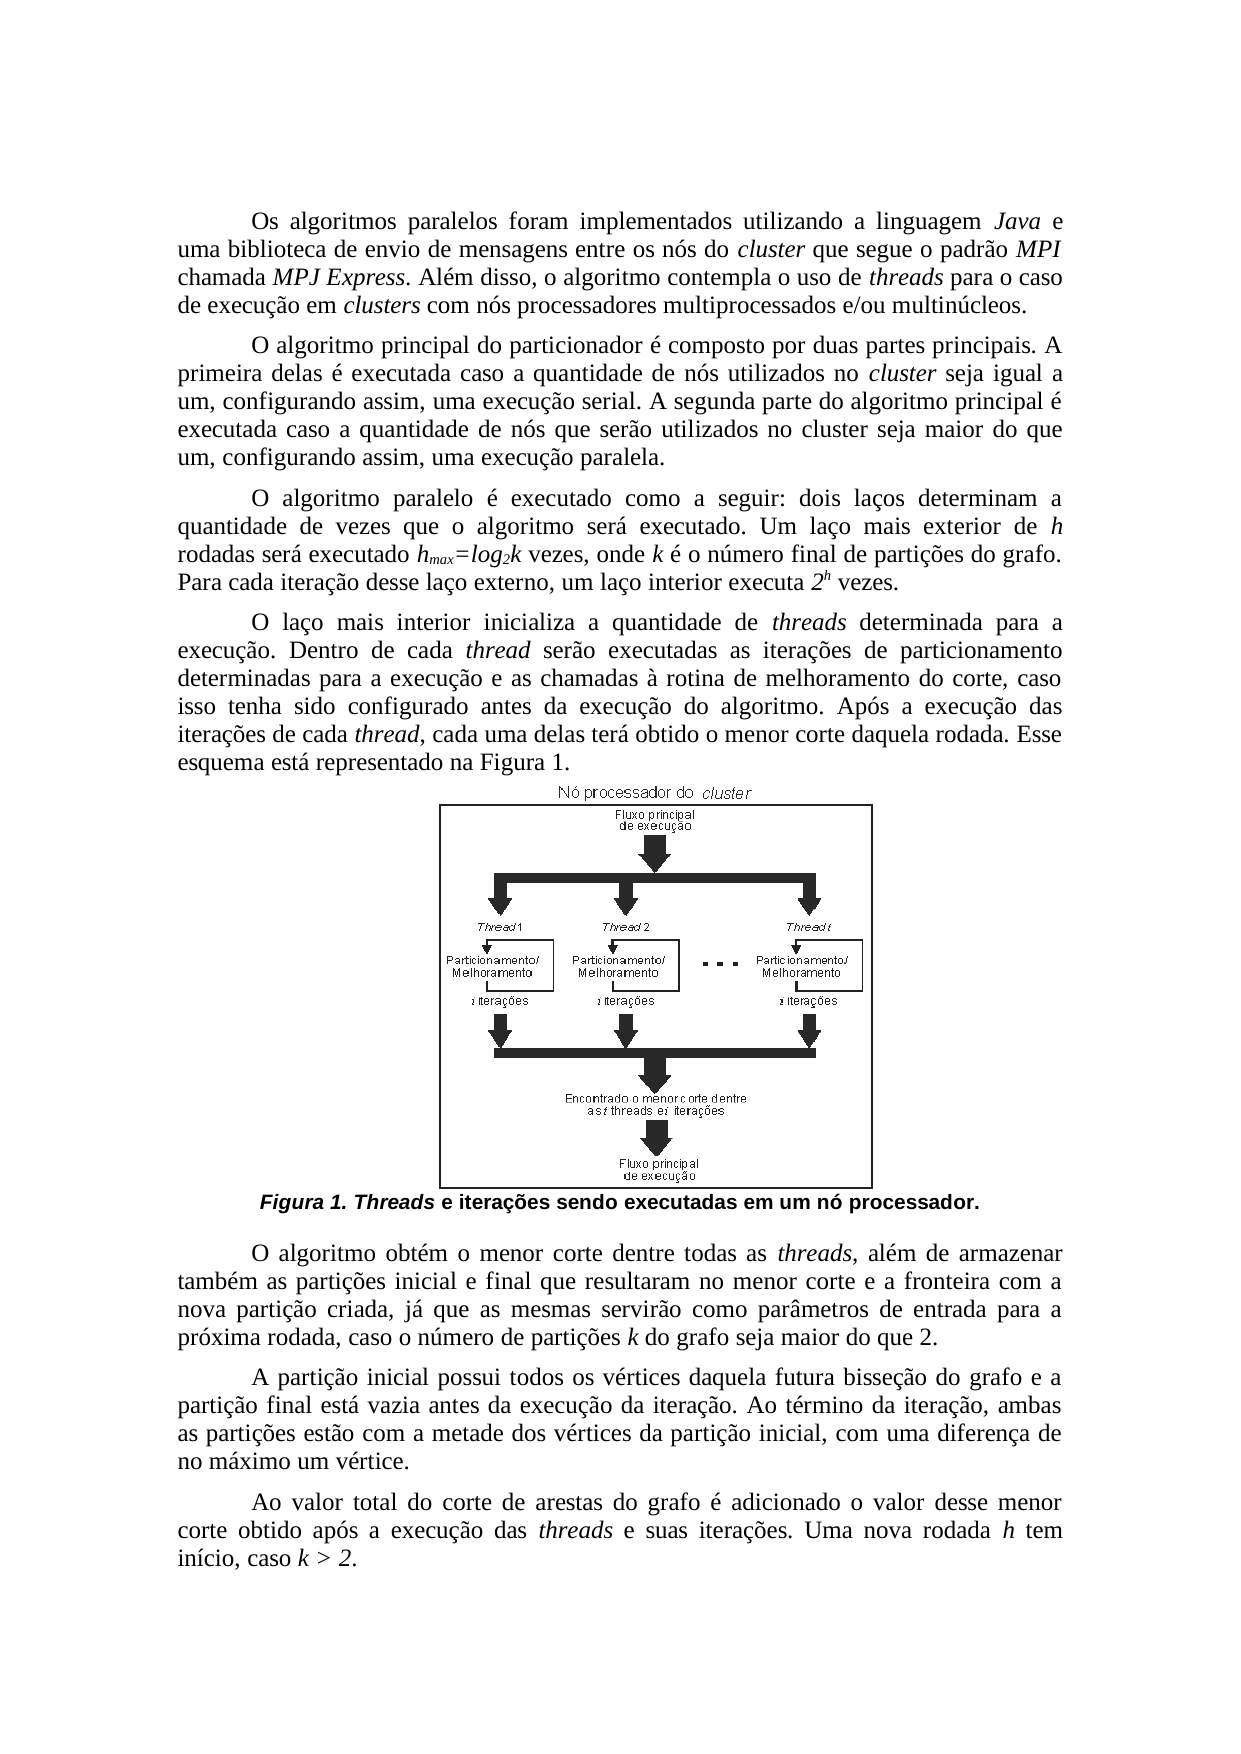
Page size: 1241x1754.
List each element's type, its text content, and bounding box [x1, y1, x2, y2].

text Figura 1. Threads e iterações sendo executadas em um nó processador. [224, 789, 1016, 1214]
text O algoritmo principal do particionador é composto por duas partes principais. A primeira delas é executada caso a quantidade de nós utilizados no cluster seja igual a um, configurando assim, uma execução serial. A segunda parte do algoritmo principal é executada caso a quantidade de nós que serão utilizados no cluster seja maior do que um, configurando assim, uma execução paralela. [177, 331, 1063, 471]
text Os algoritmos paralelos foram implementados utilizando a linguagem Java e uma biblioteca de envio de mensagens entre os nós do cluster que segue o padrão MPI chamada MPJ Express. Além disso, o algoritmo contempla o uso de threads para o caso de execução em clusters com nós processadores multiprocessados e/ou multinúcleos. [177, 207, 1063, 319]
text A partição inicial possui todos os vértices daquela futura bisseção do grafo e a partição final está vazia antes da execução da iteração. Ao término da iteração, ambas as partições estão com a metade dos vértices da partição inicial, com uma diferença de no máximo um vértice. [177, 1363, 1063, 1475]
text O laço mais interior inicializa a quantidade de threads determinada para a execução. Dentro de cada thread serão executadas as iterações de particionamento determinadas para a execução e as chamadas à rotina de melhoramento do corte, caso isso tenha sido configurado antes da execução do algoritmo. Após a execução das iterações de cada thread, cada uma delas terá obtido o menor corte daquela rodada. Esse esquema está representado na Figura 1. [177, 608, 1063, 776]
picture [437, 786, 877, 1191]
text O algoritmo obtém o menor corte dentre todas as threads, além de armazenar também as partições inicial e final que resultaram no menor corte e a fronteira com a nova partição criada, já que as mesmas servirão como parâmetros de entrada para a próxima rodada, caso o número de partições k do grafo seja maior do que 2. [177, 1239, 1063, 1351]
text Ao valor total do corte de arestas do grafo é adicionado o valor desse menor corte obtido após a execução das threads e suas iterações. Uma nova rodada h tem início, caso k > 2. [177, 1488, 1063, 1572]
text O algoritmo paralelo é executado como a seguir: dois laços determinam a quantidade de vezes que o algoritmo será executado. Um laço mais exterior de h rodadas será executado hmax=log2k vezes, onde k é o número final de partições do grafo. Para cada iteração desse laço externo, um laço interior executa 2h vezes. [177, 484, 1063, 596]
